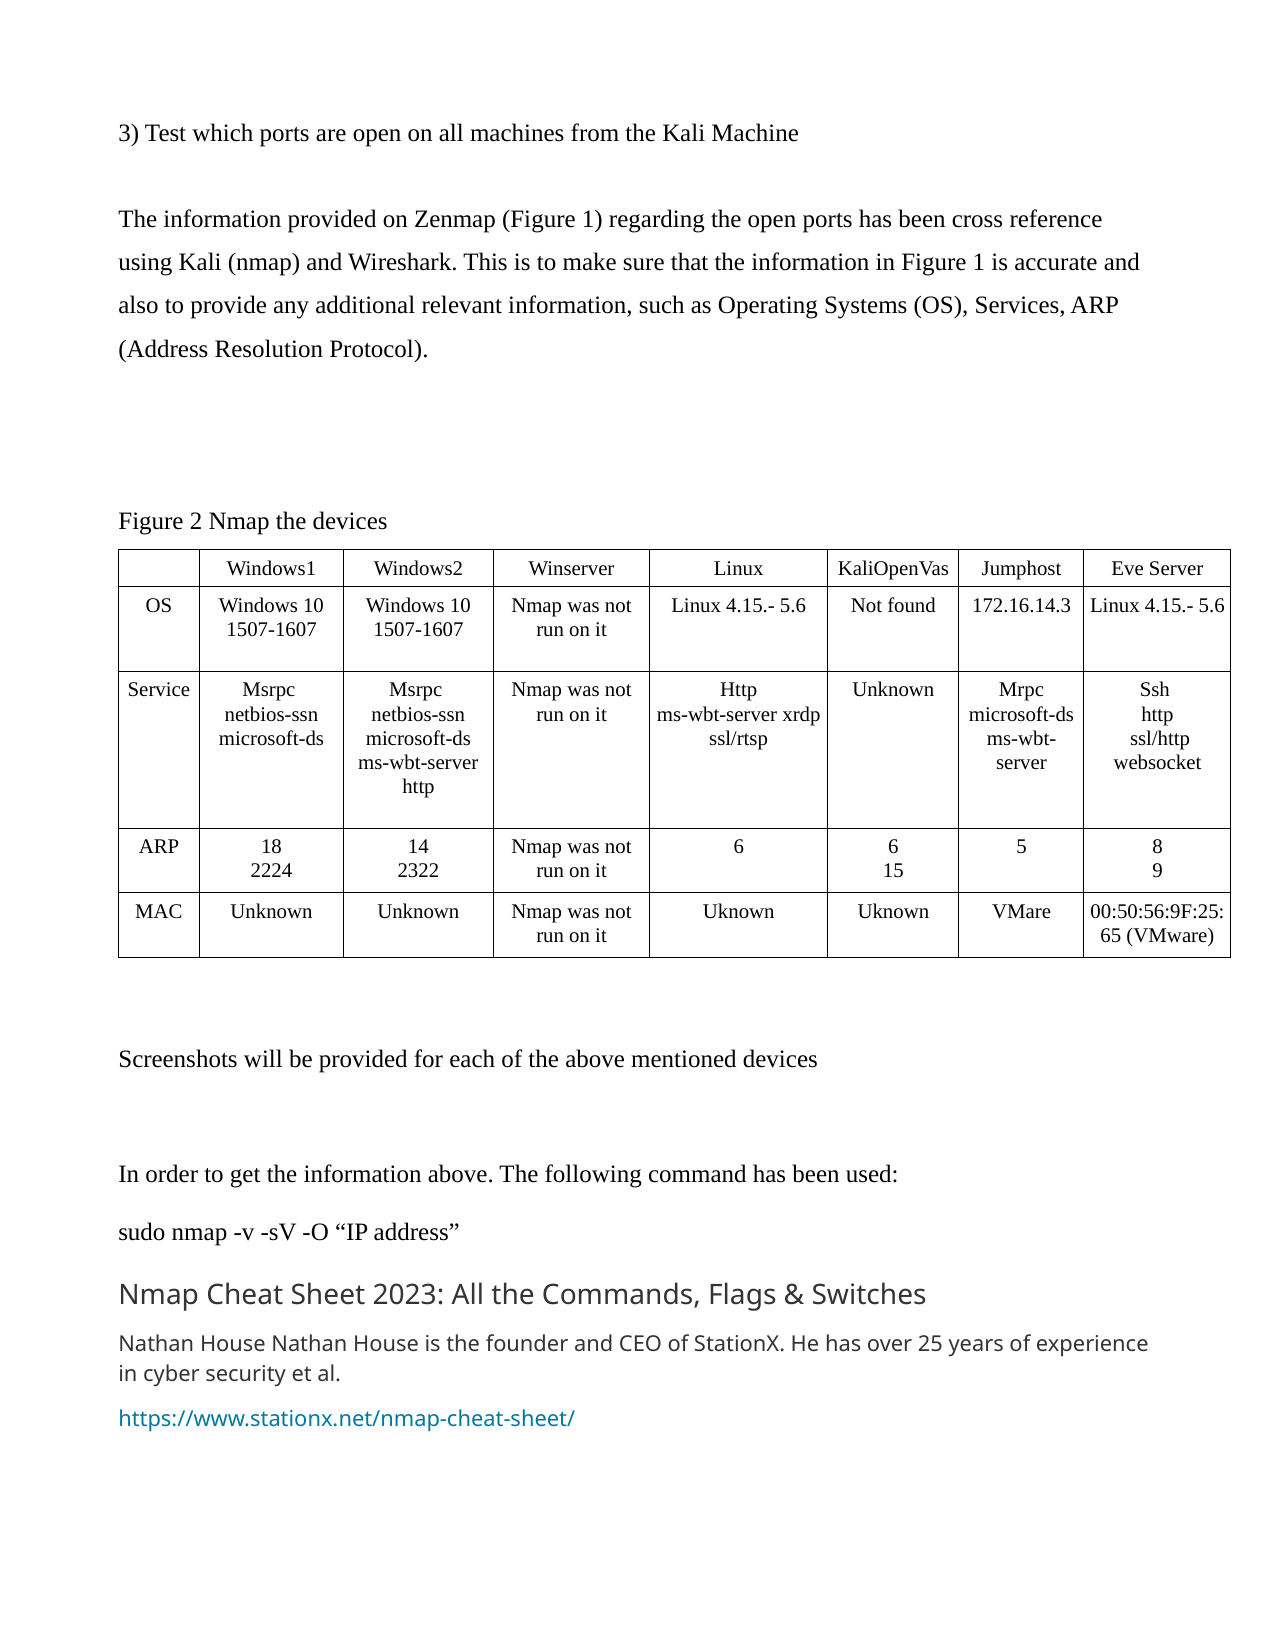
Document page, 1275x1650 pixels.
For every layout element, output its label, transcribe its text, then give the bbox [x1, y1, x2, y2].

table_cell Unknown [344, 893, 493, 957]
table_cell Nmap was not run on it [494, 587, 649, 671]
table_cell 172.16.14.3 [959, 587, 1083, 671]
table_cell 5 [959, 829, 1083, 892]
table_cell Unknown [200, 893, 343, 957]
table_header Jumphost [959, 550, 1083, 586]
table_cell Uknown [828, 893, 958, 957]
table_cell Linux 4.15.- 5.6 [1084, 587, 1230, 671]
table_cell 6 15 [828, 829, 958, 892]
text In order to get the information above. The following command has been used: [118, 1159, 1157, 1188]
table_cell 00:50:56:9F:25:65 (VMware) [1084, 893, 1230, 957]
table_cell Nmap was not run on it [494, 672, 649, 827]
table_cell 14 2322 [344, 829, 493, 892]
table_cell 6 [650, 829, 827, 892]
table_cell Windows 10 1507-1607 [200, 587, 343, 671]
table_cell Mrpc microsoft-ds ms-wbt-server [959, 672, 1083, 827]
table_header Eve Server [1084, 550, 1230, 586]
text Nmap Cheat Sheet 2023: All the Commands, Flags & Switches [118, 1274, 1157, 1312]
table_header KaliOpenVas [828, 550, 958, 586]
table_header [119, 550, 199, 586]
table_cell Msrpc netbios-ssn microsoft-ds ms-wbt-server http [344, 672, 493, 827]
table_cell 8 9 [1084, 829, 1230, 892]
table_cell Nmap was not run on it [494, 893, 649, 957]
table_header Winserver [494, 550, 649, 586]
text 3) Test which ports are open on all machines from the Kali Machine [118, 118, 1157, 147]
text sudo nmap -v -sV -O “IP address” [118, 1217, 1157, 1245]
table_header Windows2 [344, 550, 493, 586]
table_cell Ssh http ssl/http websocket [1084, 672, 1230, 827]
table_cell MAC [119, 893, 199, 957]
text The information provided on Zenmap (Figure 1) regarding the open ports has been cross reference using Kali (nmap) and Wireshark. This is to make sure that the information in Figure 1 is accurate and also to provide any additional relevant information, such as Operating Systems (OS), Services, ARP (Address Resolution Protocol). [118, 204, 1157, 362]
table_cell Http ms-wbt-server xrdp ssl/rtsp [650, 672, 827, 827]
table_cell Uknown [650, 893, 827, 957]
table_cell Service [119, 672, 199, 827]
text https://www.stationx.net/nmap-cheat-sheet/ [118, 1403, 1157, 1433]
table_cell Linux 4.15.- 5.6 [650, 587, 827, 671]
table_cell ARP [119, 829, 199, 892]
table_cell Unknown [828, 672, 958, 827]
table_cell OS [119, 587, 199, 671]
table_cell Msrpc netbios-ssn microsoft-ds [200, 672, 343, 827]
table_cell Nmap was not run on it [494, 829, 649, 892]
text Screenshots will be provided for each of the above mentioned devices [118, 1044, 1157, 1073]
table_cell 18 2224 [200, 829, 343, 892]
table_cell VMare [959, 893, 1083, 957]
table_cell Windows 10 1507-1607 [344, 587, 493, 671]
text Nathan House Nathan House is the founder and CEO of StationX. He has over 25 years of experience in cyber security et al. [118, 1328, 1157, 1388]
table_cell Not found [828, 587, 958, 671]
text Figure 2 Nmap the devices [118, 506, 1157, 535]
table_header Windows1 [200, 550, 343, 586]
table_header Linux [650, 550, 827, 586]
